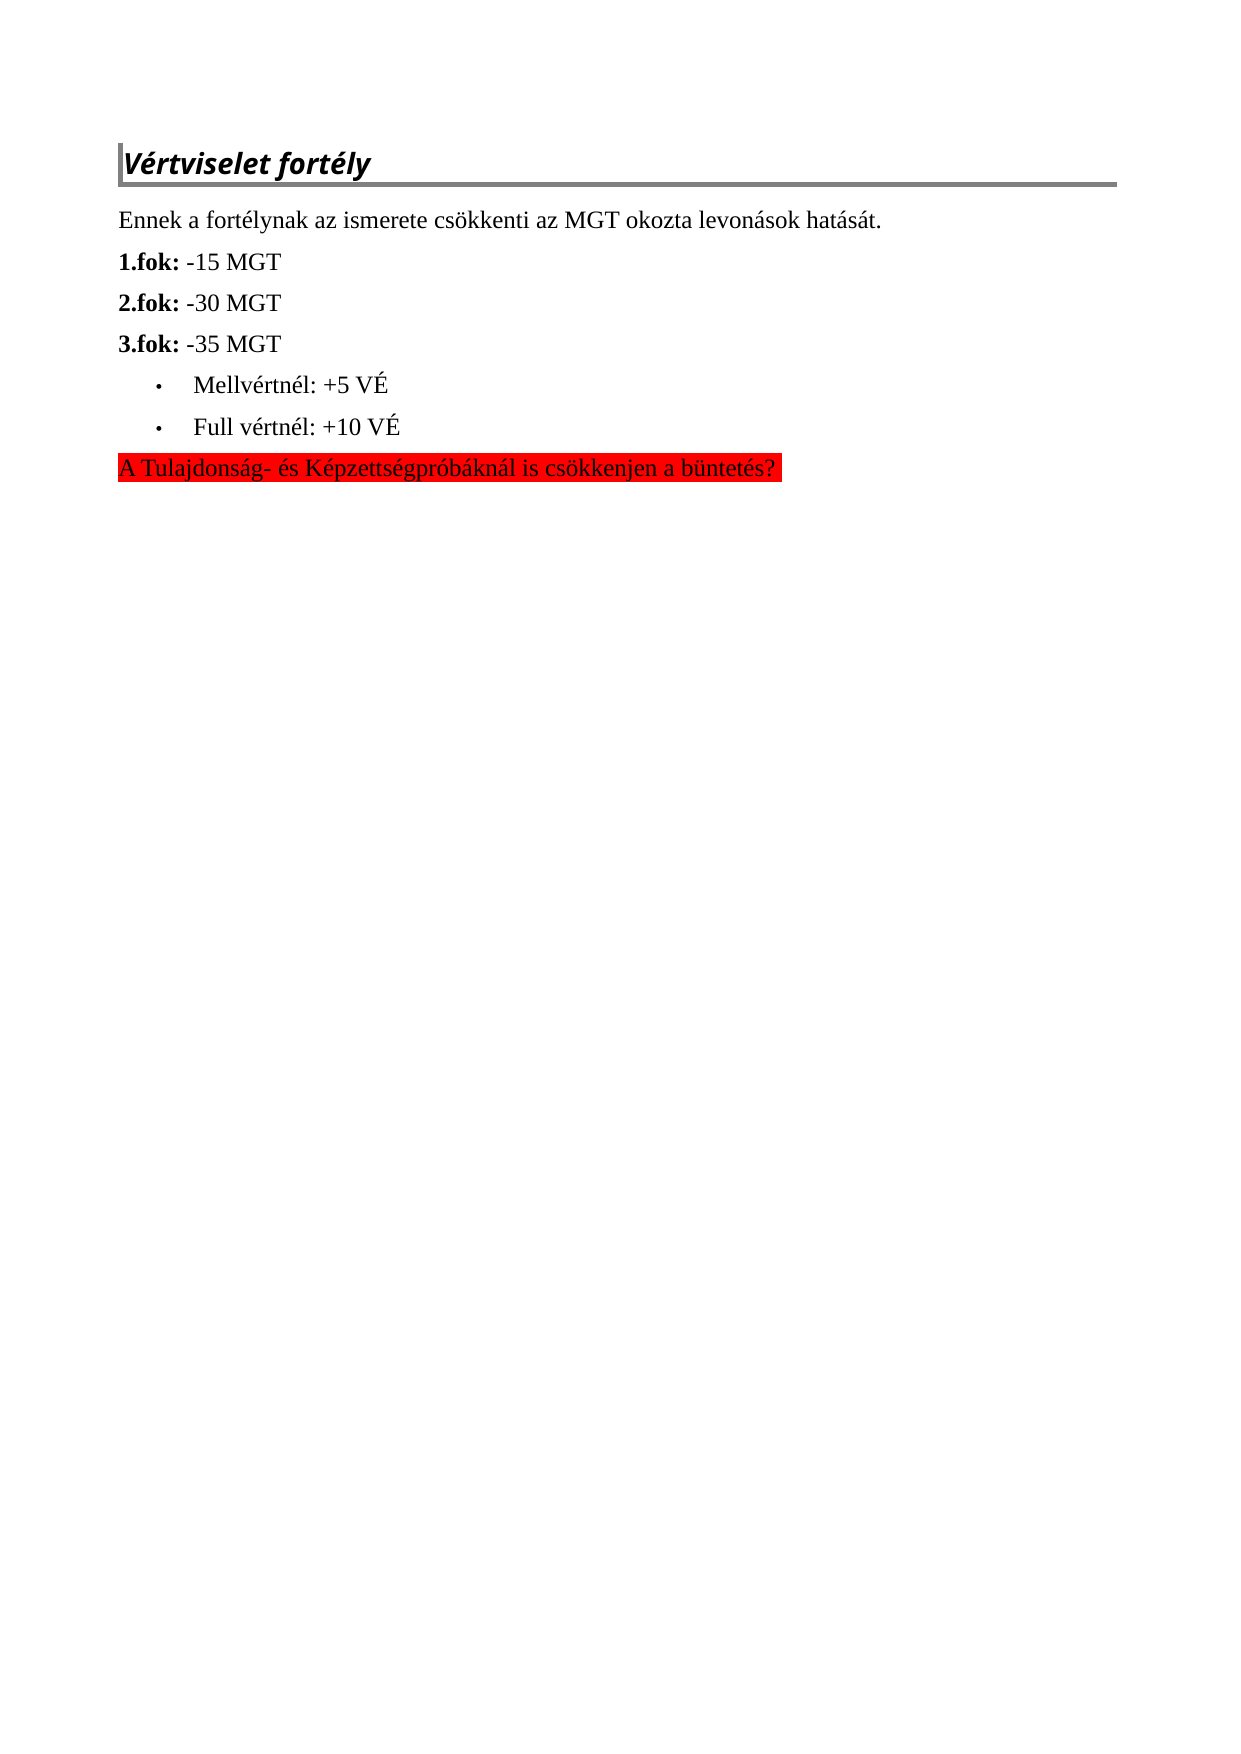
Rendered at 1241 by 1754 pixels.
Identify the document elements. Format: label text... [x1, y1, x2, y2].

list Full vértnél: +10 VÉ [156, 412, 1122, 441]
text 2.fok: -30 MGT [118, 288, 1122, 317]
text 1.fok: -15 MGT [118, 247, 1122, 276]
subtitle Vértviselet fortély [123, 143, 1122, 183]
text 3.fok: -35 MGT [118, 329, 1122, 358]
text A Tulajdonság- és Képzettségpróbáknál is csökkenjen a büntetés? [118, 453, 1122, 482]
text Ennek a fortélynak az ismerete csökkenti az MGT okozta levonások hatását. [118, 206, 1122, 234]
list Mellvértnél: +5 VÉ [156, 371, 1122, 399]
